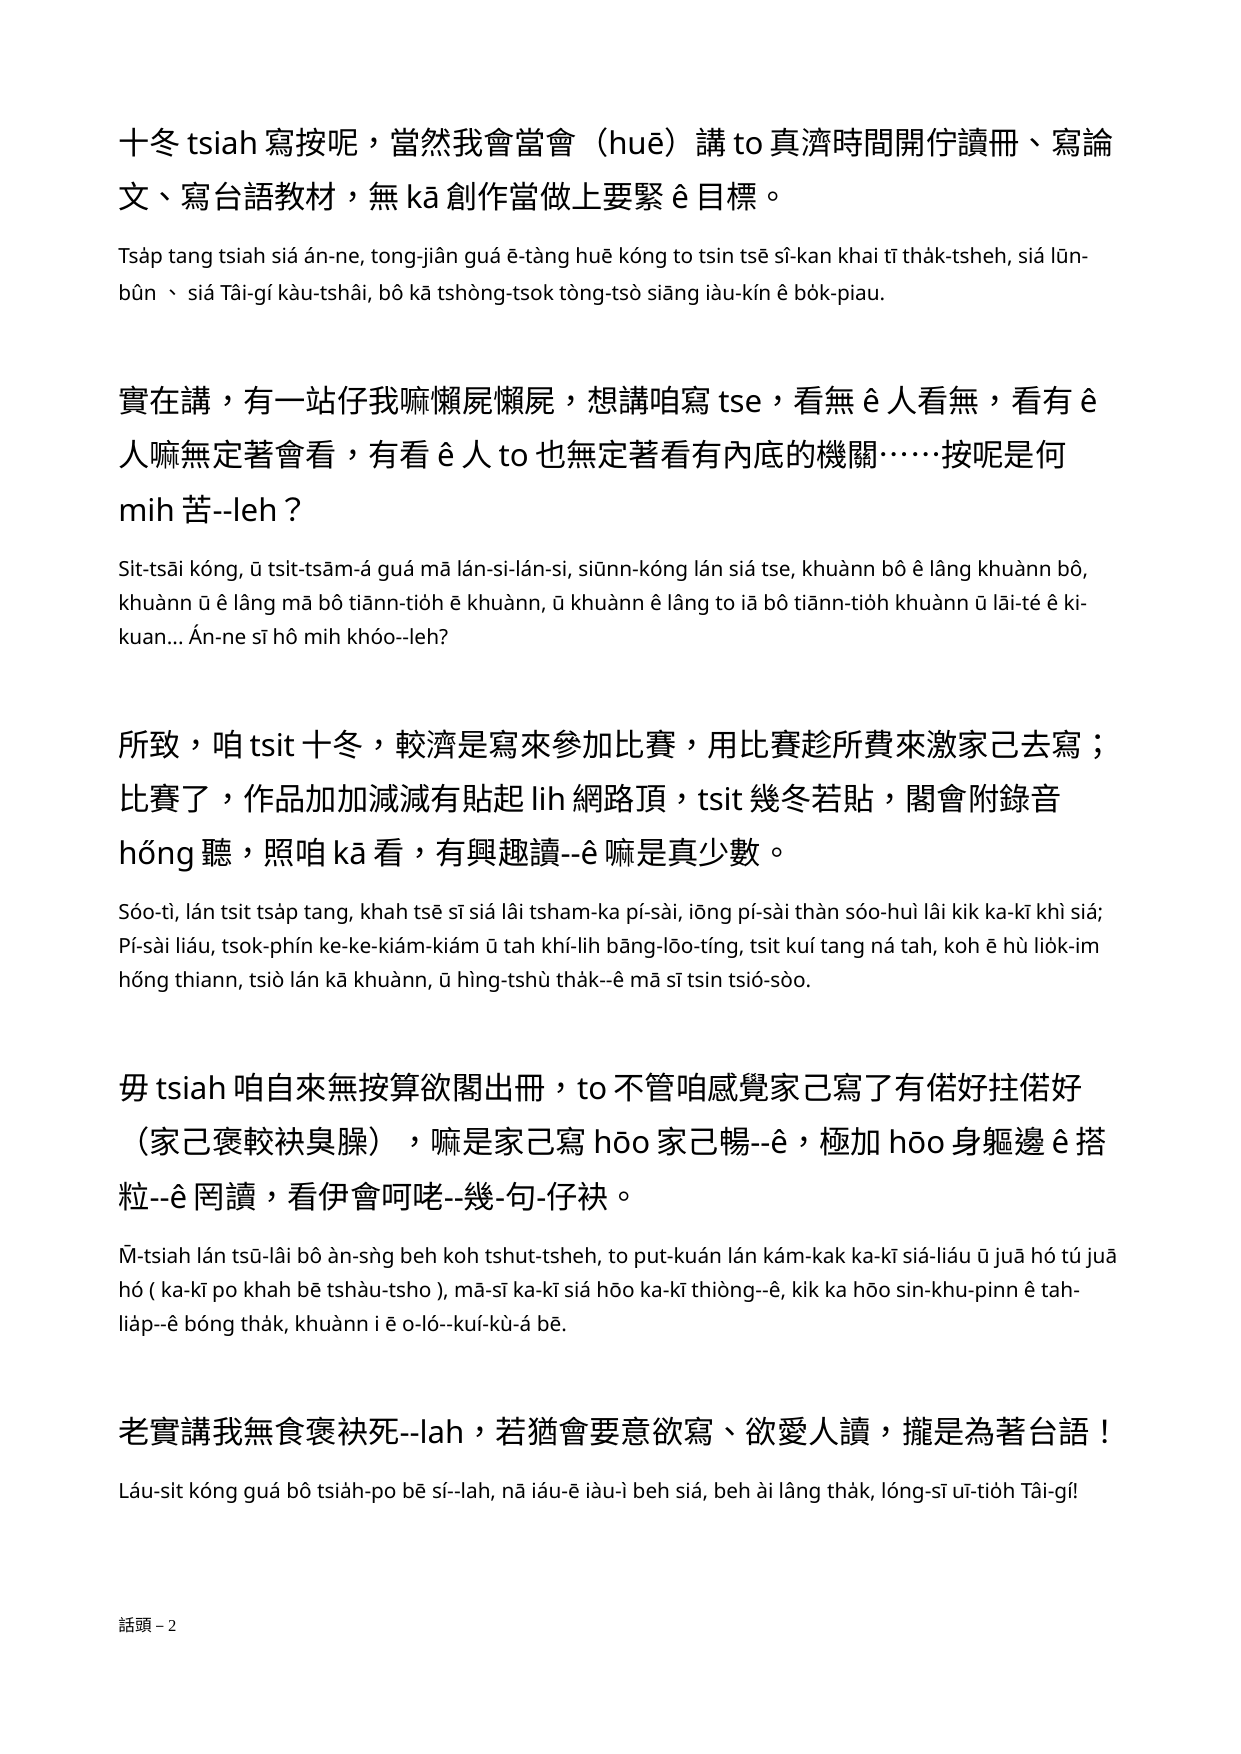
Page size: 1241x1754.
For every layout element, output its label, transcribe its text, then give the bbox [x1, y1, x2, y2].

text Si̍t-tsāi kóng, ū tsi̍t-tsām-á guá mā lán-si-lán-si, siūnn-kóng lán siá tse, khuànn bô ê lâng khuànn bô, khuànn ū ê lâng mā bô tiānn-tio̍h ē khuànn, ū khuànn ê lâng to iā bô tiānn-tio̍h khuànn ū lāi-té ê ki-kuan... Án-ne sī hô mih khóo--leh? [118, 554, 1122, 650]
text Sóo-tì, lán tsit tsa̍p tang, khah tsē sī siá lâi tsham-ka pí-sài, iōng pí-sài thàn sóo-huì lâi kik ka-kī khì siá; Pí-sài liáu, tsok-phín ke-ke-kiám-kiám ū tah khí-lih bāng-lōo-tíng, tsit kuí tang ná tah, koh ē hù lio̍k-im hőng thiann, tsiò lán kā khuànn, ū hìng-tshù tha̍k--ê mā sī tsin tsió-sòo. [118, 897, 1122, 994]
text M̄-tsiah lán tsū-lâi bô àn-sǹg beh koh tshut-tsheh, to put-kuán lán kám-kak ka-kī siá-liáu ū juā hó tú juā hó ( ka-kī po khah bē tshàu-tsho ), mā-sī ka-kī siá hōo ka-kī thiòng--ê, ki̍k ka hōo sin-khu-pinn ê tah-lia̍p--ê bóng tha̍k, khuànn i ē o-ló--kuí-kù-á bē. [118, 1241, 1122, 1338]
text 老實講我無食褒袂死--lah，若猶會要意欲寫、欲愛人讀，攏是為著台語！ [118, 1407, 1122, 1452]
text 所致，咱tsit十冬，較濟是寫來參加比賽，用比賽趁所費來激家己去寫；比賽了，作品加加減減有貼起lih網路頂，tsit幾冬若貼，閣會附錄音hőng聽，照咱kā看，有興趣讀--ê嘛是真少數。 [118, 720, 1122, 874]
text 實在講，有一站仔我嘛懶屍懶屍，想講咱寫tse，看無ê人看無，看有ê人嘛無定著會看，有看ê人to也無定著看有內底的機關……按呢是何mih苦--leh？ [118, 376, 1122, 530]
text 毋tsiah咱自來無按算欲閣出冊，to不管咱感覺家己寫了有偌好拄偌好（家己褒較袂臭臊），嘛是家己寫hōo家己暢--ê，極加hōo身軀邊ê搭粒--ê罔讀，看伊會呵咾--幾-句-仔袂。 [118, 1063, 1122, 1217]
text Láu-si̍t kóng guá bô tsia̍h-po bē sí--lah, nā iáu-ē iàu-ì beh siá, beh ài lâng tha̍k, lóng-sī uī-tio̍h Tâi-gí! [118, 1476, 1122, 1504]
text Tsa̍p tang tsiah siá án-ne, tong-jiân guá ē-tàng huē kóng to tsin tsē sî-kan khai tī tha̍k-tsheh, siá lūn-bûn 、 siá Tâi-gí kàu-tshâi, bô kā tshòng-tsok tòng-tsò siāng iàu-kín ê bo̍k-piau. [118, 242, 1122, 306]
text 十冬tsiah寫按呢，當然我會當會（huē）講to真濟時間開佇讀冊、寫論文、寫台語教材，無kā創作當做上要緊ê目標。 [118, 118, 1122, 218]
